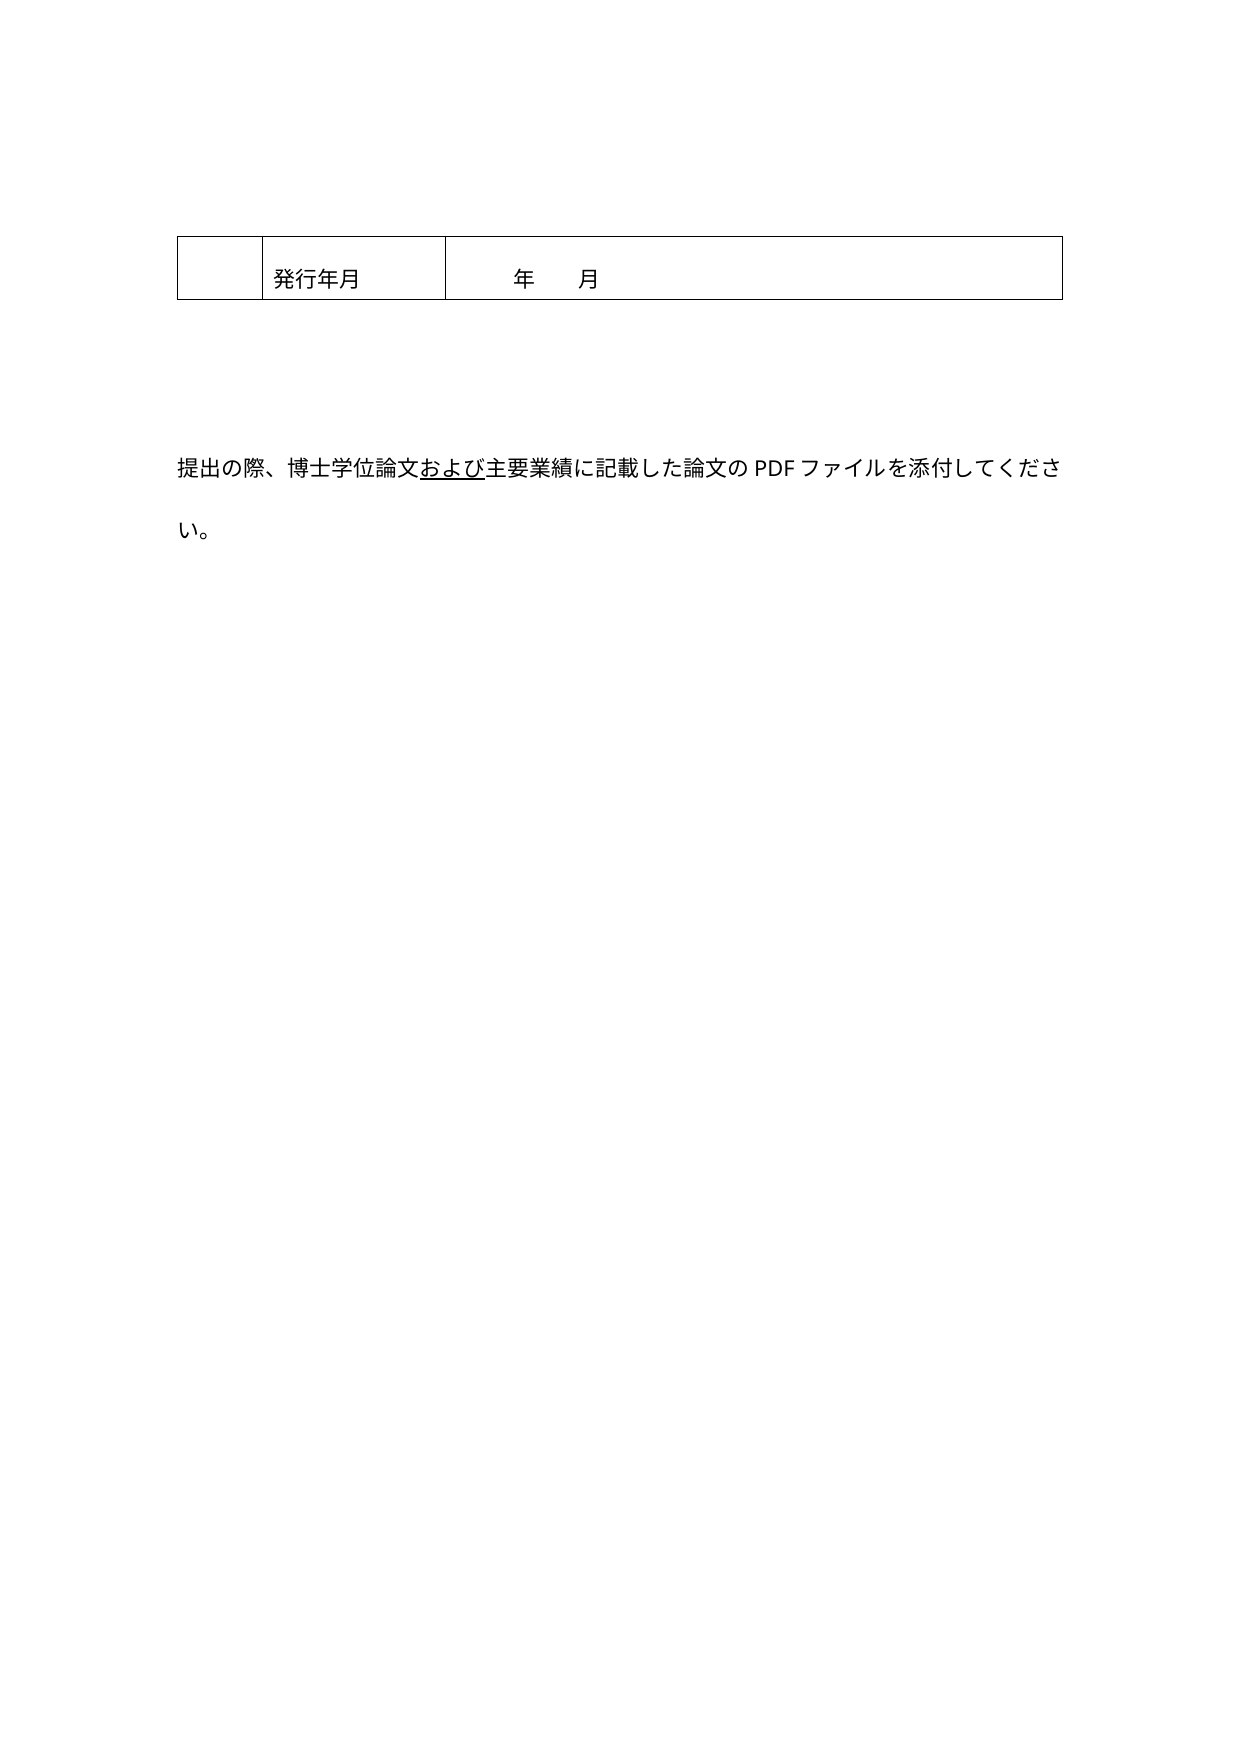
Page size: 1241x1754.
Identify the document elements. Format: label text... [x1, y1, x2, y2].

table_cell 発行年月 [263, 237, 445, 299]
table_cell [178, 237, 262, 299]
text 提出の際、博士学位論文および主要業績に記載した論文のPDFファイルを添付してください。 [177, 425, 1063, 550]
table_cell 年 月 [446, 237, 1062, 299]
